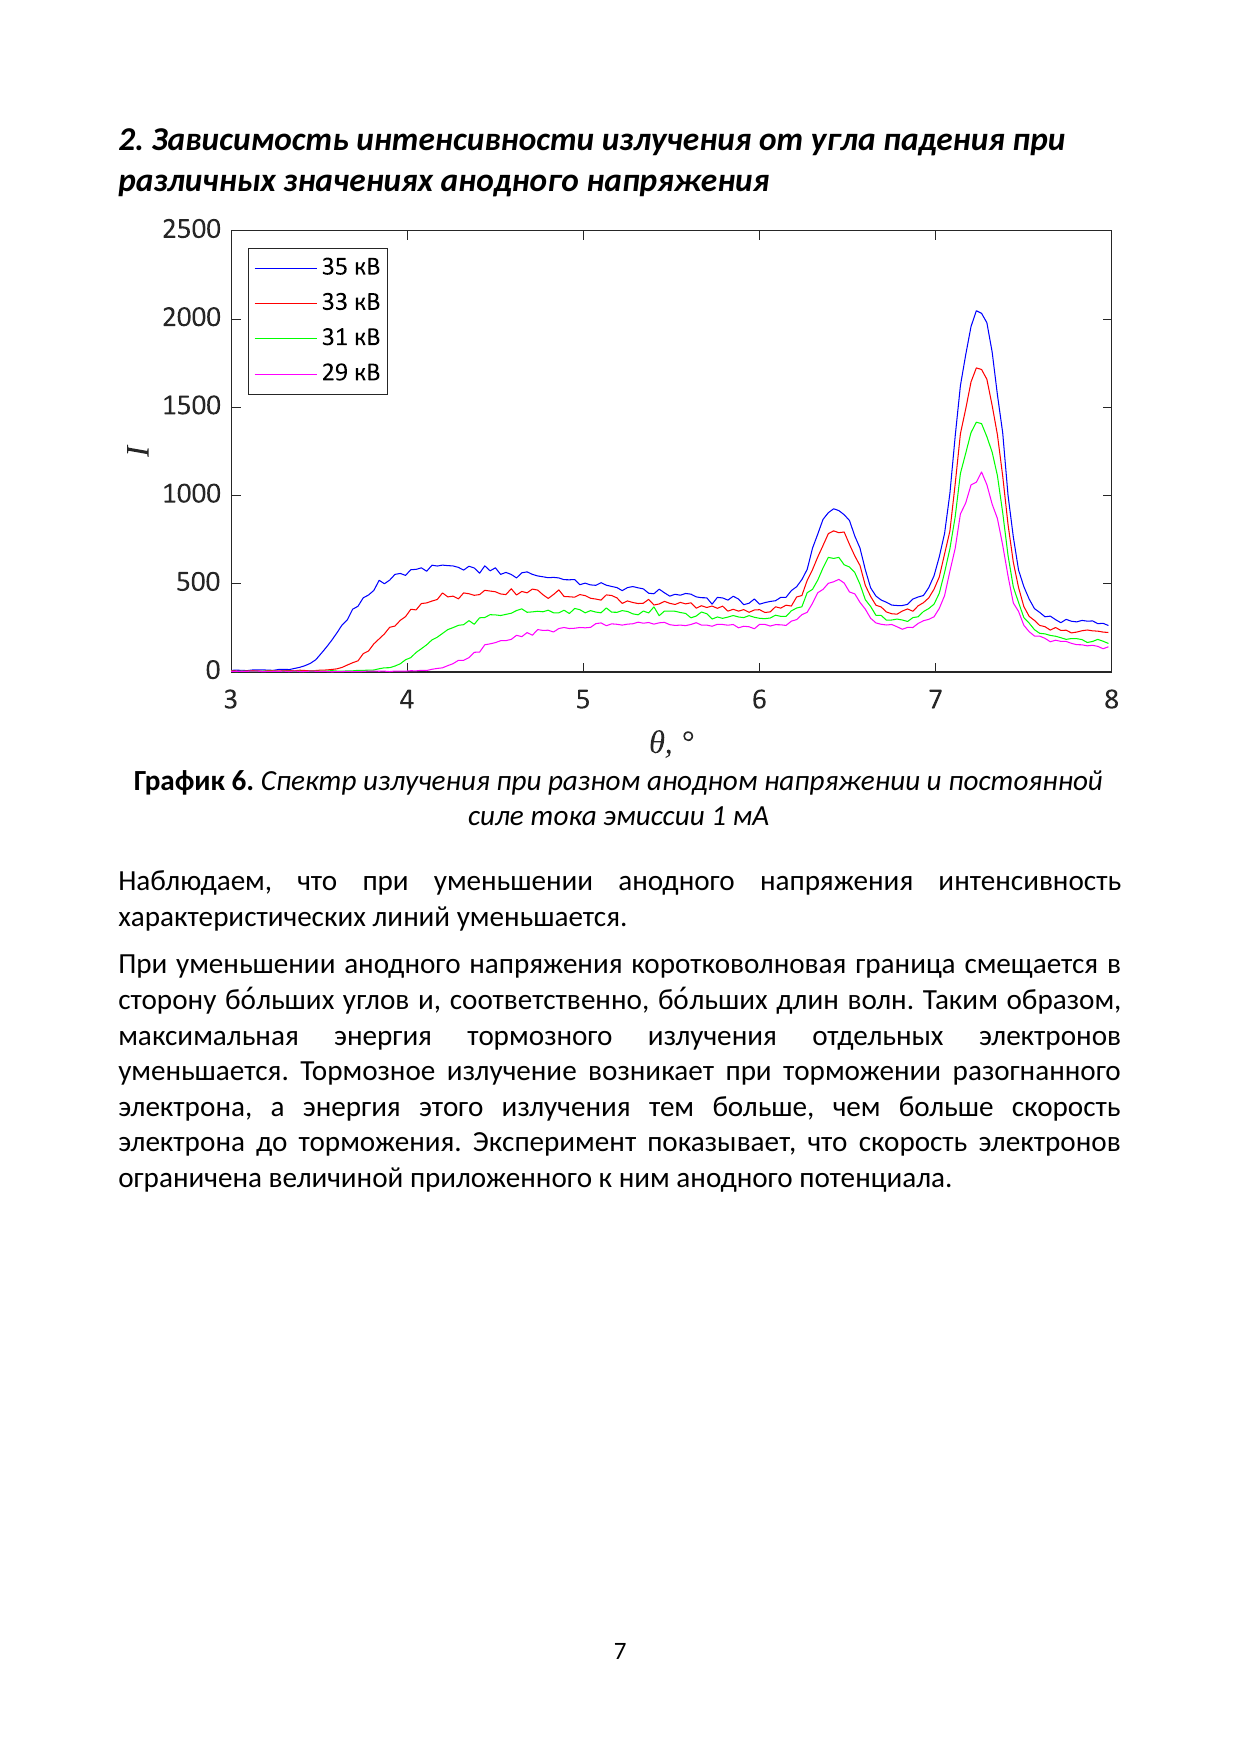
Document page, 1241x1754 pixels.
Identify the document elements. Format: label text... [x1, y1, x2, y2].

text График 6. Спектр излучения при разном анодном напряжении и постоянной силе тока эмиссии 1 мА [118, 761, 1122, 833]
subtitle Зависимость интенсивности излучения от угла падения при различных значениях анодного напряжения [118, 118, 1122, 199]
text При уменьшении анодного напряжения коротковолновая граница смещается в сторону бо́льших углов и, соответственно, бо́льших длин волн. Таким образом, максимальная энергия тормозного излучения отдельных электронов уменьшается. Тормозное излучение возникает при торможении разогнанного электрона, а энергия этого излучения тем больше, чем больше скорость электрона до торможения. Эксперимент показывает, что скорость электронов ограничена величиной приложенного к ним анодного потенциала. [118, 945, 1122, 1195]
text Наблюдаем, что при уменьшении анодного напряжения интенсивность характеристических линий уменьшается. [118, 862, 1122, 933]
